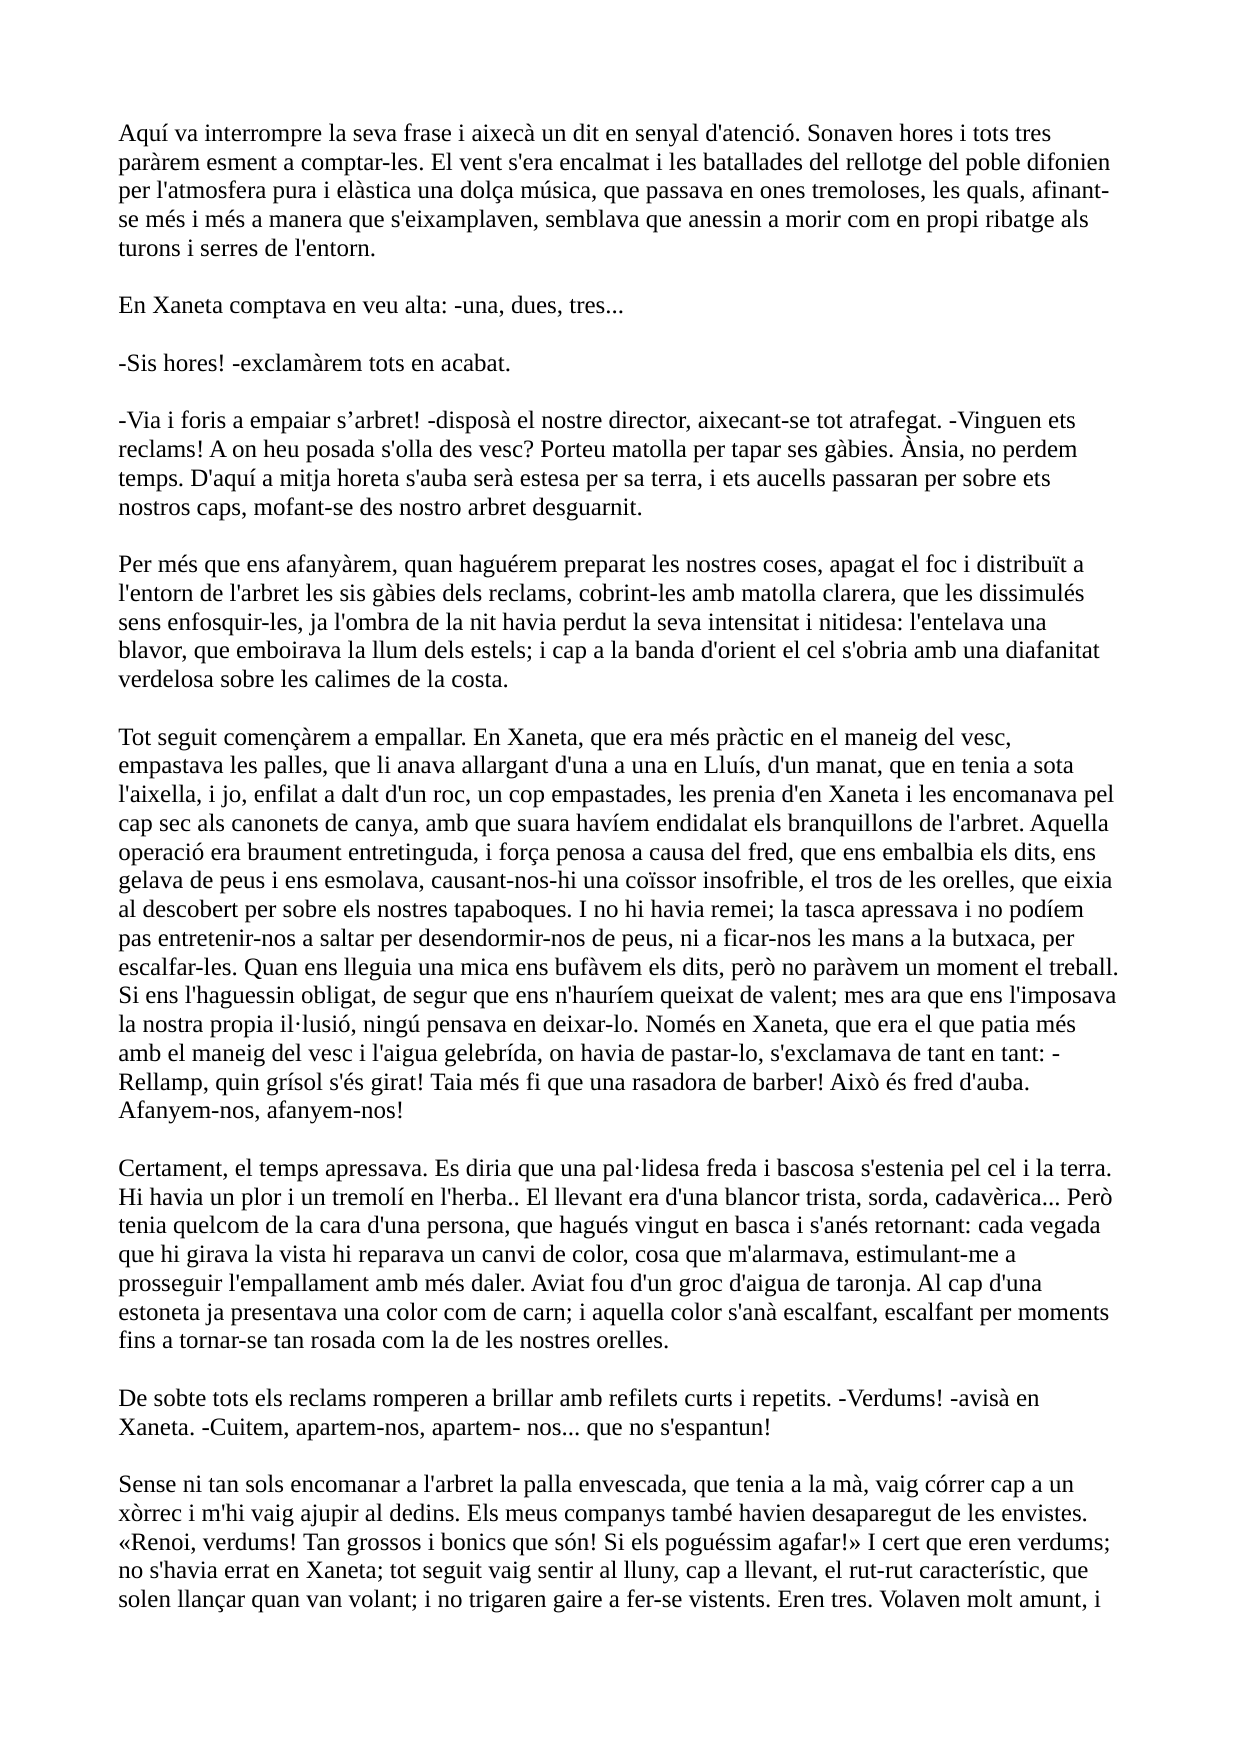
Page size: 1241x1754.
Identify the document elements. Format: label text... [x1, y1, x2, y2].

text -Via i foris a empaiar s’arbret! -disposà el nostre director, aixecant-se tot atrafegat. -Vinguen ets reclams! A on heu posada s'olla des vesc? Porteu matolla per tapar ses gàbies. Ànsia, no perdem temps. D'aquí a mitja horeta s'auba serà estesa per sa terra, i ets aucells passaran per sobre ets nostros caps, mofant-se des nostro arbret desguarnit. [118, 406, 1122, 521]
text Aquí va interrompre la seva frase i aixecà un dit en senyal d'atenció. Sonaven hores i tots tres paràrem esment a comptar-les. El vent s'era encalmat i les batallades del rellotge del poble difonien per l'atmosfera pura i elàstica una dolça música, que passava en ones tremoloses, les quals, afinant-se més i més a manera que s'eixamplaven, semblava que anessin a morir com en propi ribatge als turons i serres de l'entorn. [118, 118, 1122, 262]
text Tot seguit començàrem a empallar. En Xaneta, que era més pràctic en el maneig del vesc, empastava les palles, que li anava allargant d'una a una en Lluís, d'un manat, que en tenia a sota l'aixella, i jo, enfilat a dalt d'un roc, un cop empastades, les prenia d'en Xaneta i les encomanava pel cap sec als canonets de canya, amb que suara havíem endidalat els branquillons de l'arbret. Aquella operació era braument entretinguda, i força penosa a causa del fred, que ens embalbia els dits, ens gelava de peus i ens esmolava, causant-nos-hi una coïssor insofrible, el tros de les orelles, que eixia al descobert per sobre els nostres tapaboques. I no hi havia remei; la tasca apressava i no podíem pas entretenir-nos a saltar per desendormir-nos de peus, ni a ficar-nos les mans a la butxaca, per escalfar-les. Quan ens lleguia una mica ens bufàvem els dits, però no paràvem un moment el treball. Si ens l'haguessin obligat, de segur que ens n'hauríem queixat de valent; mes ara que ens l'imposava la nostra propia il·lusió, ningú pensava en deixar-lo. Només en Xaneta, que era el que patia més amb el maneig del vesc i l'aigua gelebrída, on havia de pastar-lo, s'exclamava de tant en tant: -Rellamp, quin grísol s'és girat! Taia més fi que una rasadora de barber! Això és fred d'auba. Afanyem-nos, afanyem-nos! [118, 722, 1122, 1124]
text Sense ni tan sols encomanar a l'arbret la palla envescada, que tenia a la mà, vaig córrer cap a un xòrrec i m'hi vaig ajupir al dedins. Els meus companys també havien desaparegut de les envistes. «Renoi, verdums! Tan grossos i bonics que són! Si els poguéssim agafar!» I cert que eren verdums; no s'havia errat en Xaneta; tot seguit vaig sentir al lluny, cap a llevant, el rut-rut característic, que solen llançar quan van volant; i no trigaren gaire a fer-se vistents. Eren tres. Volaven molt amunt, i [118, 1469, 1122, 1613]
text De sobte tots els reclams romperen a brillar amb refilets curts i repetits. -Verdums! -avisà en Xaneta. -Cuitem, apartem-nos, apartem- nos... que no s'espantun! [118, 1383, 1122, 1441]
text Certament, el temps apressava. Es diria que una pal·lidesa freda i bascosa s'estenia pel cel i la terra. Hi havia un plor i un tremolí en l'herba.. El llevant era d'una blancor trista, sorda, cadavèrica... Però tenia quelcom de la cara d'una persona, que hagués vingut en basca i s'anés retornant: cada vegada que hi girava la vista hi reparava un canvi de color, cosa que m'alarmava, estimulant-me a prosseguir l'empallament amb més daler. Aviat fou d'un groc d'aigua de taronja. Al cap d'una estoneta ja presentava una color com de carn; i aquella color s'anà escalfant, escalfant per moments fins a tornar-se tan rosada com la de les nostres orelles. [118, 1153, 1122, 1354]
text En Xaneta comptava en veu alta: -una, dues, tres... [118, 291, 1122, 319]
text Per més que ens afanyàrem, quan haguérem preparat les nostres coses, apagat el foc i distribuït a l'entorn de l'arbret les sis gàbies dels reclams, cobrint-les amb matolla clarera, que les dissimulés sens enfosquir-les, ja l'ombra de la nit havia perdut la seva intensitat i nitidesa: l'entelava una blavor, que emboirava la llum dels estels; i cap a la banda d'orient el cel s'obria amb una diafanitat verdelosa sobre les calimes de la costa. [118, 549, 1122, 693]
text -Sis hores! -exclamàrem tots en acabat. [118, 348, 1122, 377]
